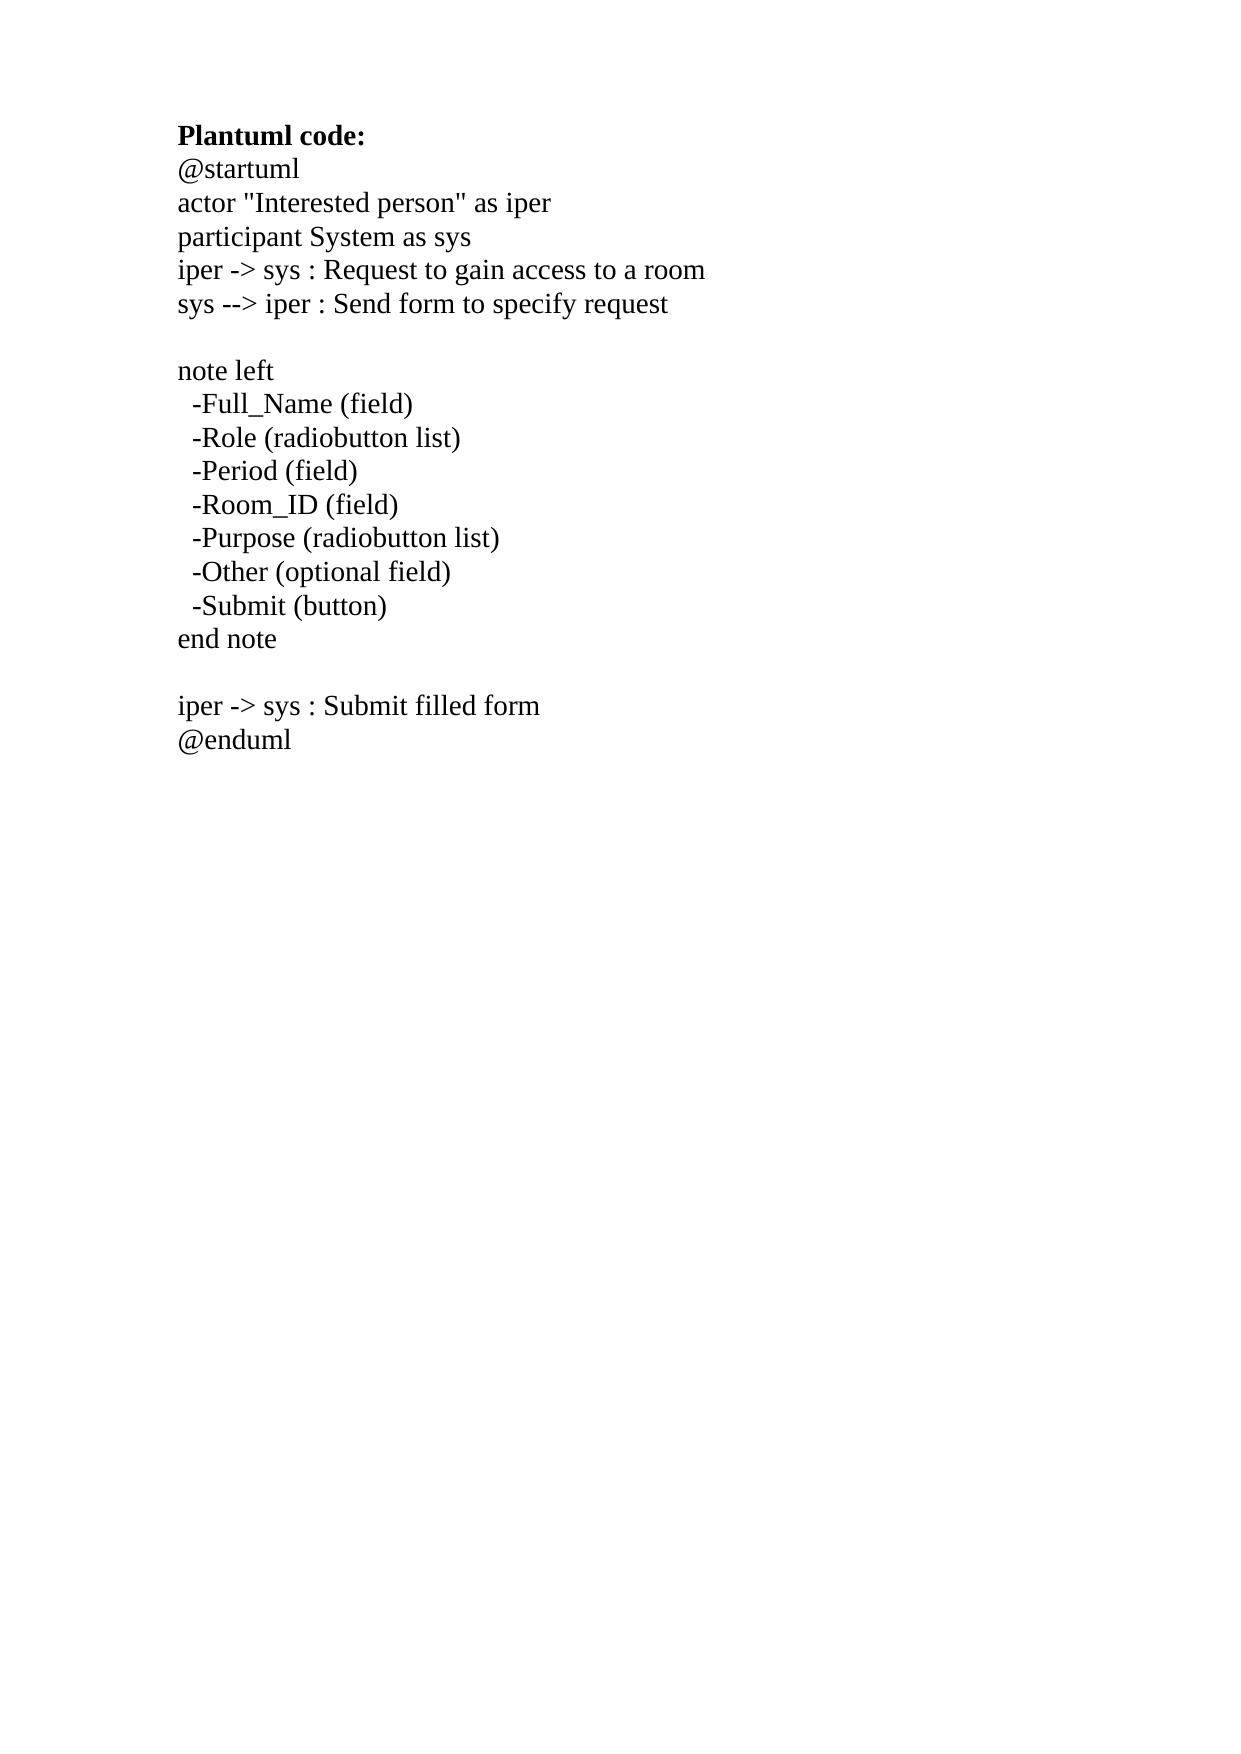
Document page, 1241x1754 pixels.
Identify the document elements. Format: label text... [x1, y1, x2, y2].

text iper -> sys : Request to gain access to a room [177, 252, 1152, 286]
text Plantuml code: [177, 118, 1152, 152]
text -Full_Name (field) [177, 386, 1152, 420]
text @startuml [177, 152, 1152, 185]
text @enduml [177, 722, 1152, 755]
text end note [177, 621, 1152, 655]
text iper -> sys : Submit filled form [177, 688, 1152, 722]
text -Purpose (radiobutton list) [177, 521, 1152, 554]
text -Room_ID (field) [177, 487, 1152, 521]
text note left [177, 353, 1152, 386]
text -Period (field) [177, 453, 1152, 487]
text participant System as sys [177, 219, 1152, 252]
text actor "Interested person" as iper [177, 185, 1152, 219]
text -Other (optional field) [177, 554, 1152, 588]
text -Submit (button) [177, 588, 1152, 621]
text sys --> iper : Send form to specify request [177, 286, 1152, 319]
text -Role (radiobutton list) [177, 420, 1152, 453]
